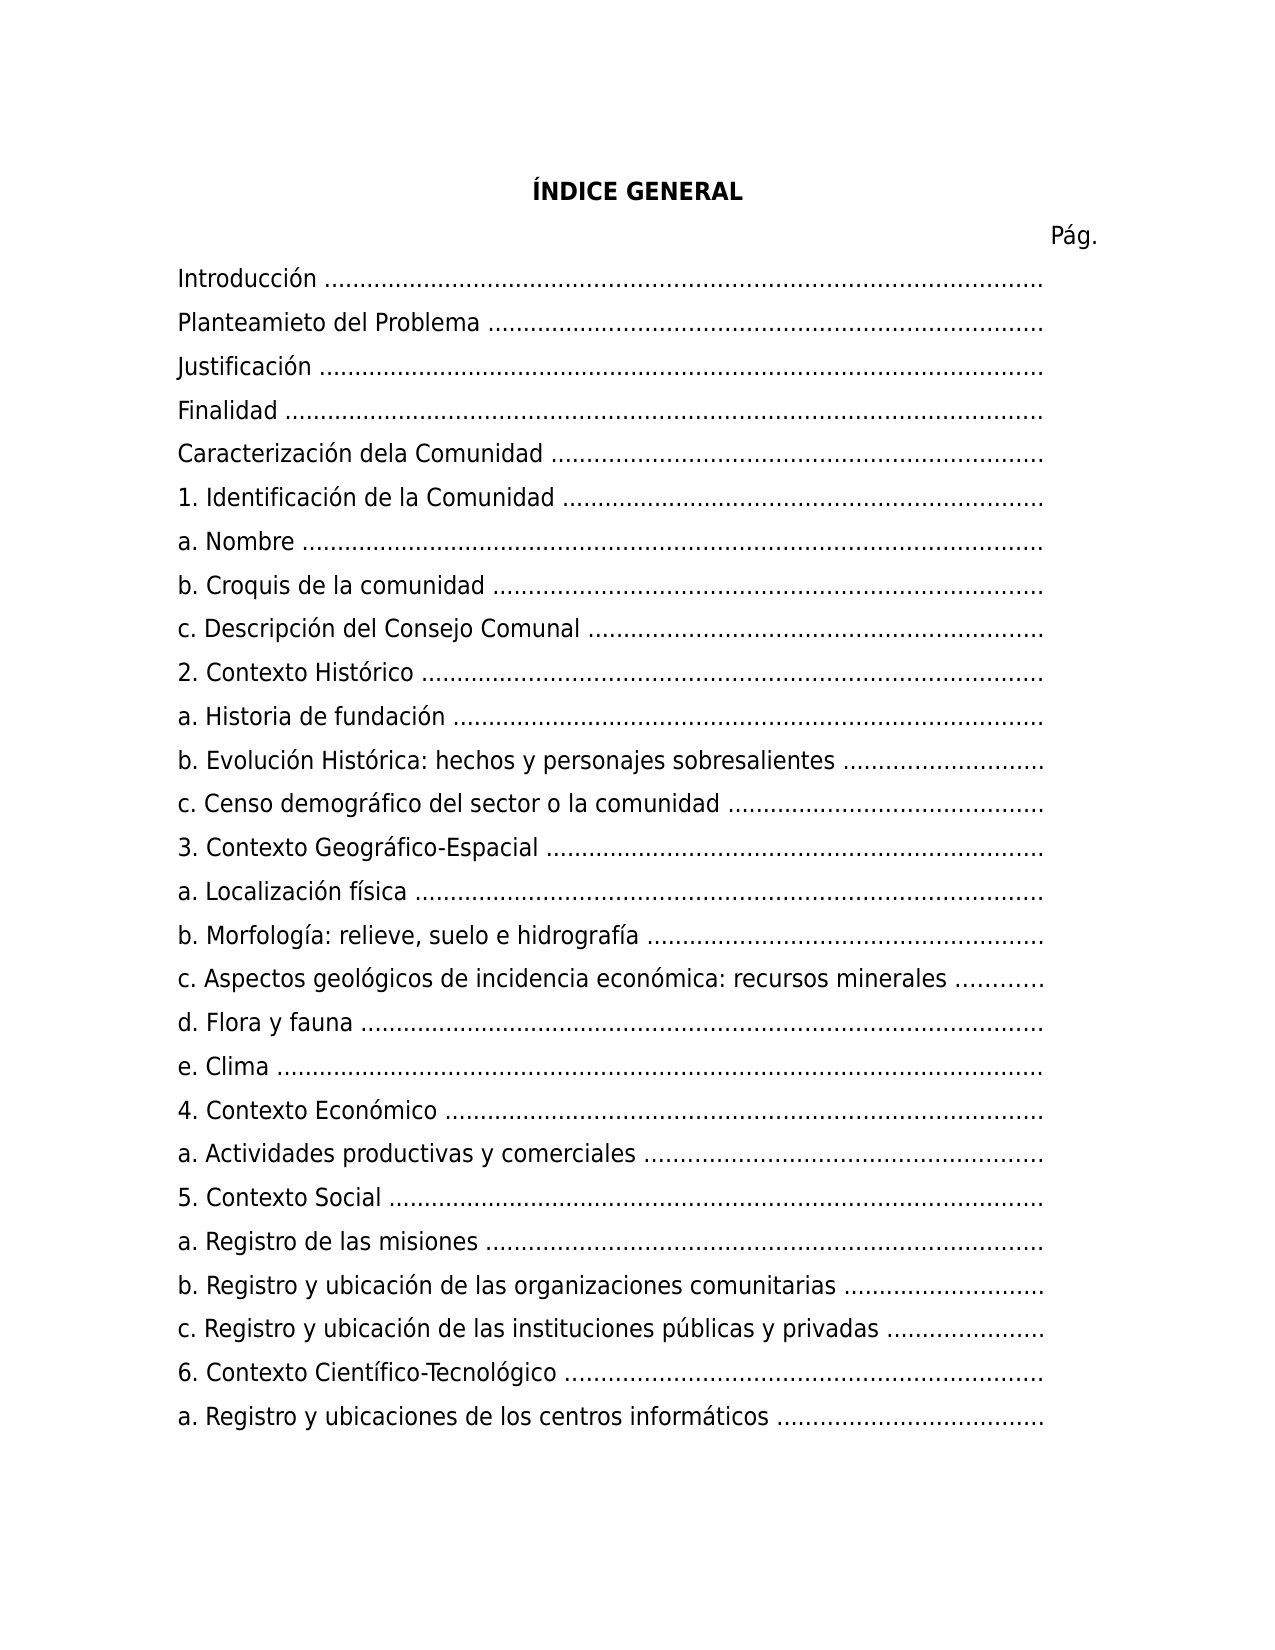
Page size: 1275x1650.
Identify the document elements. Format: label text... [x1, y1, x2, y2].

text c. Registro y ubicación de las instituciones públicas y privadas [177, 1315, 1098, 1344]
text Planteamieto del Problema [177, 308, 1098, 338]
text a. Actividades productivas y comerciales [177, 1140, 1098, 1169]
text b. Evolución Histórica: hechos y personajes sobresalientes [177, 746, 1098, 775]
text d. Flora y fauna [177, 1008, 1098, 1038]
text Caracterización dela Comunidad [177, 440, 1098, 469]
text ÍNDICE GENERAL [177, 177, 1098, 206]
text b. Morfología: relieve, suelo e hidrografía [177, 921, 1098, 950]
text 5. Contexto Social [177, 1183, 1098, 1213]
text a. Historia de fundación [177, 702, 1098, 731]
text a. Registro y ubicaciones de los centros informáticos [177, 1402, 1098, 1431]
text 4. Contexto Económico [177, 1096, 1098, 1125]
text 3. Contexto Geográfico-Espacial [177, 833, 1098, 863]
text Pág. [177, 221, 1098, 250]
text e. Clima [177, 1052, 1098, 1081]
text c. Aspectos geológicos de incidencia económica: recursos minerales [177, 965, 1098, 994]
text c. Censo demográfico del sector o la comunidad [177, 790, 1098, 819]
text a. Nombre [177, 527, 1098, 556]
text Introducción [177, 265, 1098, 294]
text 1. Identificación de la Comunidad [177, 483, 1098, 513]
text b. Croquis de la comunidad [177, 571, 1098, 600]
text Finalidad [177, 396, 1098, 425]
text c. Descripción del Consejo Comunal [177, 615, 1098, 644]
text 2. Contexto Histórico [177, 658, 1098, 688]
text 6. Contexto Científico-Tecnológico [177, 1358, 1098, 1388]
text a. Registro de las misiones [177, 1227, 1098, 1256]
text a. Localización física [177, 877, 1098, 906]
text Justificación [177, 352, 1098, 381]
text b. Registro y ubicación de las organizaciones comunitarias [177, 1271, 1098, 1300]
